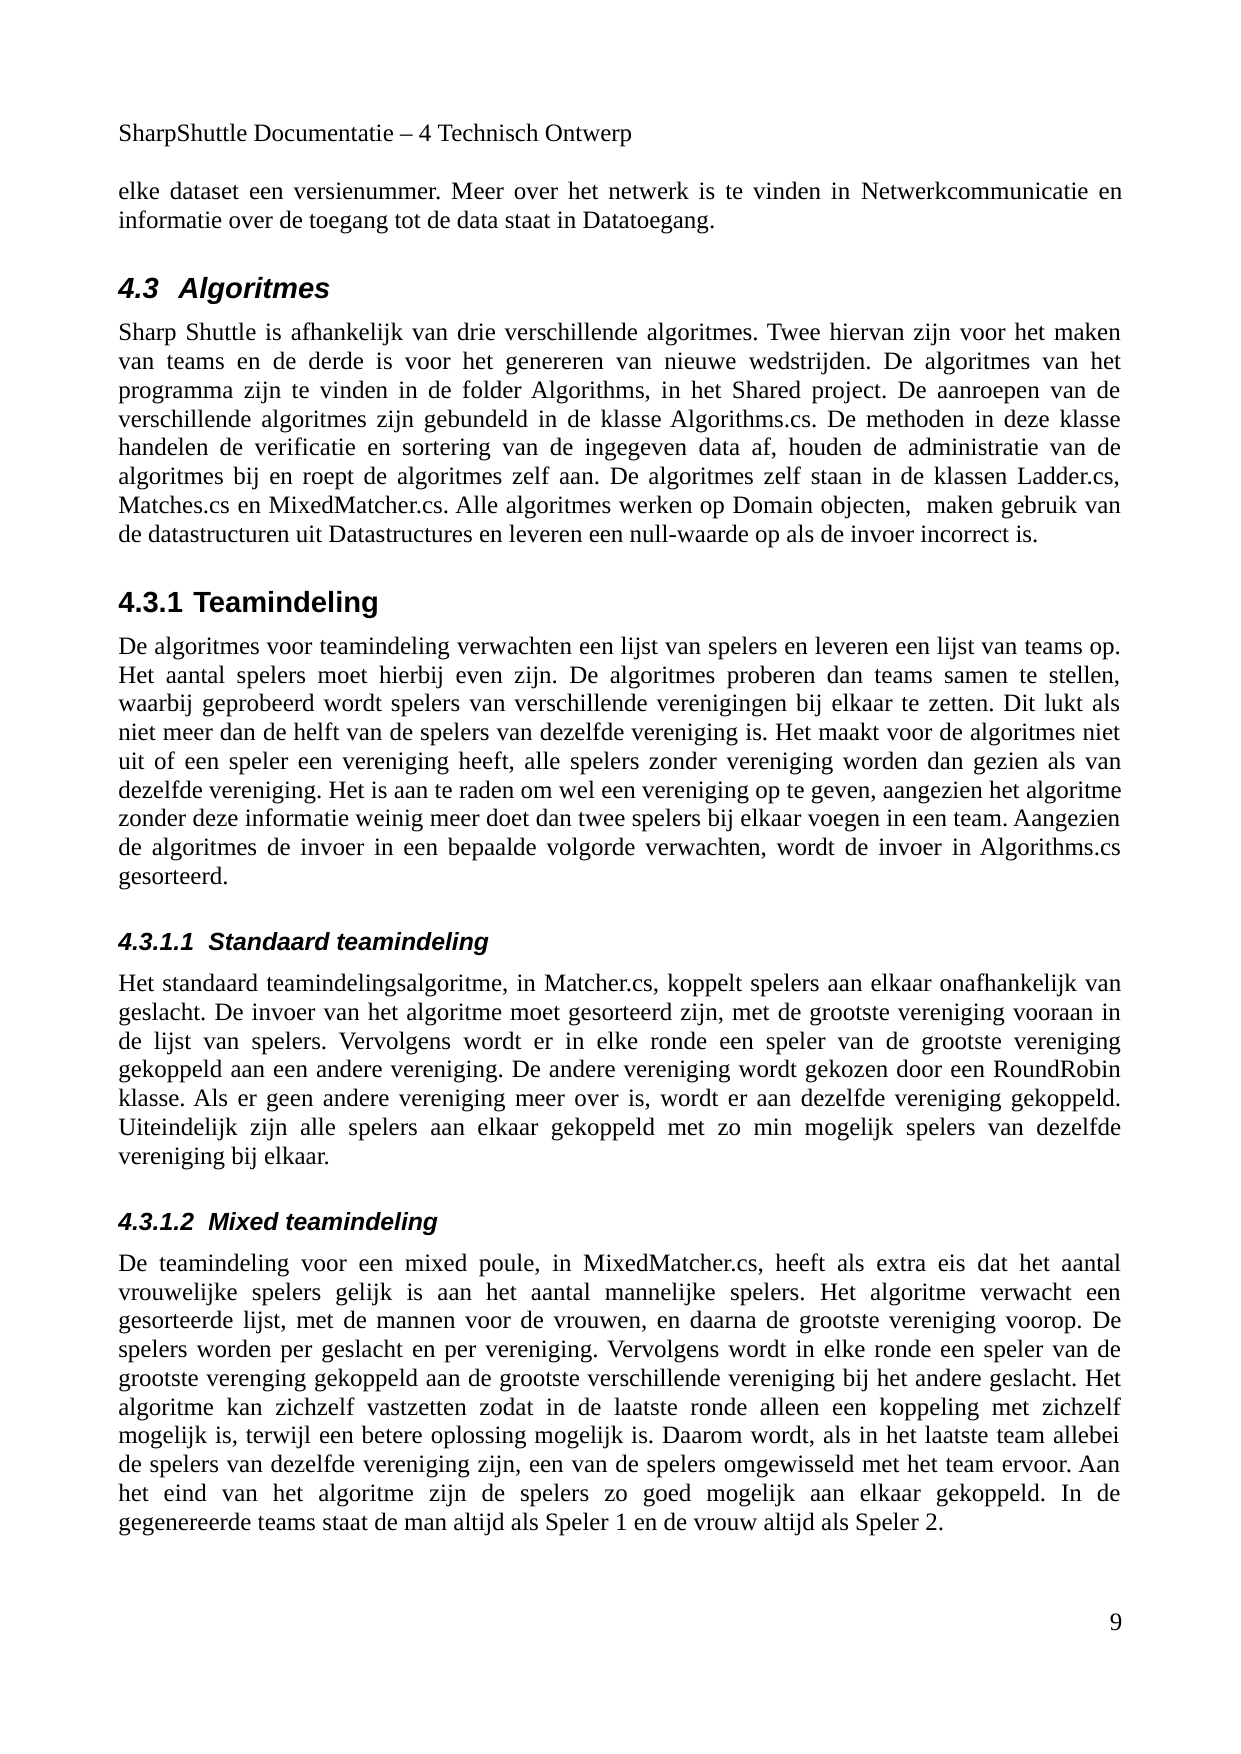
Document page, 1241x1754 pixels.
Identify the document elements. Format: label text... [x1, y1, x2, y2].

subtitle Mixed teamindeling [118, 1207, 1122, 1236]
subtitle Standaard teamindeling [118, 927, 1122, 956]
subtitle Teamindeling [118, 585, 1122, 618]
text Het standaard teamindelingsalgoritme, in Matcher.cs, koppelt spelers aan elkaar onafhankelijk van geslacht. De invoer van het algoritme moet gesorteerd zijn, met de grootste vereniging vooraan in de lijst van spelers. Vervolgens wordt er in elke ronde een speler van de grootste vereniging gekoppeld aan een andere vereniging. De andere vereniging wordt gekozen door een RoundRobin klasse. Als er geen andere vereniging meer over is, wordt er aan dezelfde vereniging gekoppeld. Uiteindelijk zijn alle spelers aan elkaar gekoppeld met zo min mogelijk spelers van dezelfde vereniging bij elkaar. [118, 968, 1122, 1169]
text De teamindeling voor een mixed poule, in MixedMatcher.cs, heeft als extra eis dat het aantal vrouwelijke spelers gelijk is aan het aantal mannelijke spelers. Het algoritme verwacht een gesorteerde lijst, met de mannen voor de vrouwen, en daarna de grootste vereniging voorop. De spelers worden per geslacht en per vereniging. Vervolgens wordt in elke ronde een speler van de grootste verenging gekoppeld aan de grootste verschillende vereniging bij het andere geslacht. Het algoritme kan zichzelf vastzetten zodat in de laatste ronde alleen een koppeling met zichzelf mogelijk is, terwijl een betere oplossing mogelijk is. Daarom wordt, als in het laatste team allebei de spelers van dezelfde vereniging zijn, een van de spelers omgewisseld met het team ervoor. Aan het eind van het algoritme zijn de spelers zo goed mogelijk aan elkaar gekoppeld. In de gegenereerde teams staat de man altijd als Speler 1 en de vrouw altijd als Speler 2. [118, 1248, 1122, 1536]
text Sharp Shuttle is afhankelijk van drie verschillende algoritmes. Twee hiervan zijn voor het maken van teams en de derde is voor het genereren van nieuwe wedstrijden. De algoritmes van het programma zijn te vinden in de folder Algorithms, in het Shared project. De aanroepen van de verschillende algoritmes zijn gebundeld in de klasse Algorithms.cs. De methoden in deze klasse handelen de verificatie en sortering van de ingegeven data af, houden de administratie van de algoritmes bij en roept de algoritmes zelf aan. De algoritmes zelf staan in de klassen Ladder.cs, Matches.cs en MixedMatcher.cs. Alle algoritmes werken op Domain objecten, maken gebruik van de datastructuren uit Datastructures en leveren een null-waarde op als de invoer incorrect is. [118, 317, 1122, 547]
text elke dataset een versienummer. Meer over het netwerk is te vinden in Netwerkcommunicatie en informatie over de toegang tot de data staat in Datatoegang. [118, 176, 1122, 234]
text De algoritmes voor teamindeling verwachten een lijst van spelers en leveren een lijst van teams op. Het aantal spelers moet hierbij even zijn. De algoritmes proberen dan teams samen te stellen, waarbij geprobeerd wordt spelers van verschillende verenigingen bij elkaar te zetten. Dit lukt als niet meer dan de helft van de spelers van dezelfde vereniging is. Het maakt voor de algoritmes niet uit of een speler een vereniging heeft, alle spelers zonder vereniging worden dan gezien als van dezelfde vereniging. Het is aan te raden om wel een vereniging op te geven, aangezien het algoritme zonder deze informatie weinig meer doet dan twee spelers bij elkaar voegen in een team. Aangezien de algoritmes de invoer in een bepaalde volgorde verwachten, wordt de invoer in Algorithms.cs gesorteerd. [118, 631, 1122, 890]
subtitle Algoritmes [118, 271, 1122, 305]
